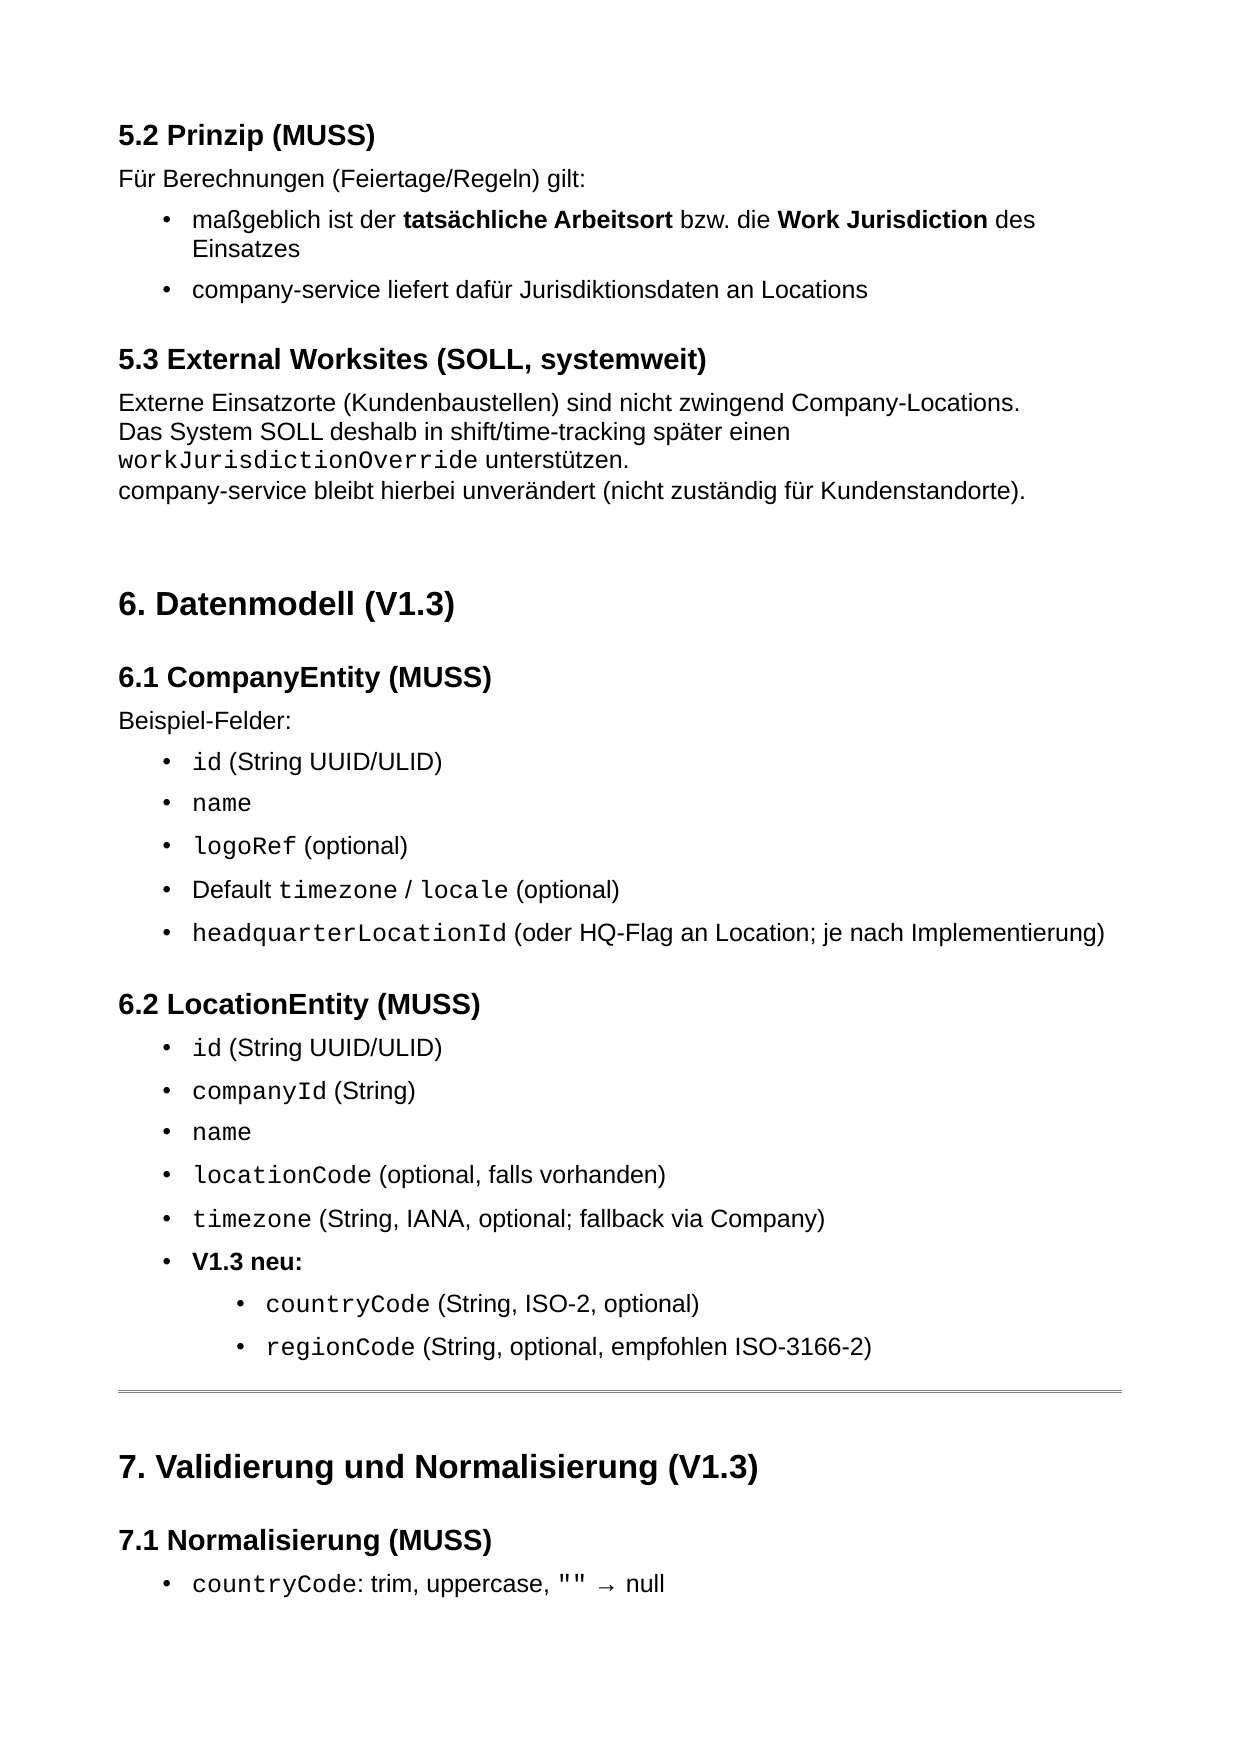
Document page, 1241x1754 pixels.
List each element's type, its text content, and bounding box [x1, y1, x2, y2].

list Default timezone / locale (optional) [162, 875, 1122, 906]
subtitle 6.2 LocationEntity (MUSS) [118, 987, 1122, 1020]
list name [162, 791, 1122, 819]
list id (String UUID/ULID) [162, 747, 1122, 778]
list regionCode (String, optional, empfohlen ISO-3166-2) [236, 1332, 1122, 1363]
list countryCode: trim, uppercase, "" → null [162, 1569, 1122, 1599]
text Beispiel-Felder: [118, 706, 1122, 734]
subtitle 6.1 CompanyEntity (MUSS) [118, 660, 1122, 693]
list logoRef (optional) [162, 831, 1122, 862]
list maßgeblich ist der tatsächliche Arbeitsort bzw. die Work Jurisdiction des Einsatzes [162, 205, 1122, 263]
list companyId (String) [162, 1076, 1122, 1107]
subtitle 7. Validierung und Normalisierung (V1.3) [118, 1447, 1122, 1485]
list name [162, 1119, 1122, 1148]
list V1.3 neu: [162, 1247, 1122, 1276]
list headquarterLocationId (oder HQ-Flag an Location; je nach Implementierung) [162, 918, 1122, 949]
list id (String UUID/ULID) [162, 1033, 1122, 1064]
list company-service liefert dafür Jurisdiktionsdaten an Locations [162, 276, 1122, 304]
list countryCode (String, ISO-2, optional) [236, 1289, 1122, 1319]
subtitle 5.3 External Worksites (SOLL, systemweit) [118, 342, 1122, 375]
text Externe Einsatzorte (Kundenbaustellen) sind nicht zwingend Company-Locations. Das System SOLL deshalb in shift/time-tracking später einen workJurisdictionOverride unterstützen. company-service bleibt hierbei unverändert (nicht zuständig für Kundenstandorte). [118, 388, 1122, 505]
subtitle 7.1 Normalisierung (MUSS) [118, 1523, 1122, 1556]
list locationCode (optional, falls vorhanden) [162, 1160, 1122, 1191]
list timezone (String, IANA, optional; fallback via Company) [162, 1204, 1122, 1235]
subtitle 5.2 Prinzip (MUSS) [118, 118, 1122, 152]
text Für Berechnungen (Feiertage/Regeln) gilt: [118, 164, 1122, 193]
subtitle 6. Datenmodell (V1.3) [118, 584, 1122, 622]
